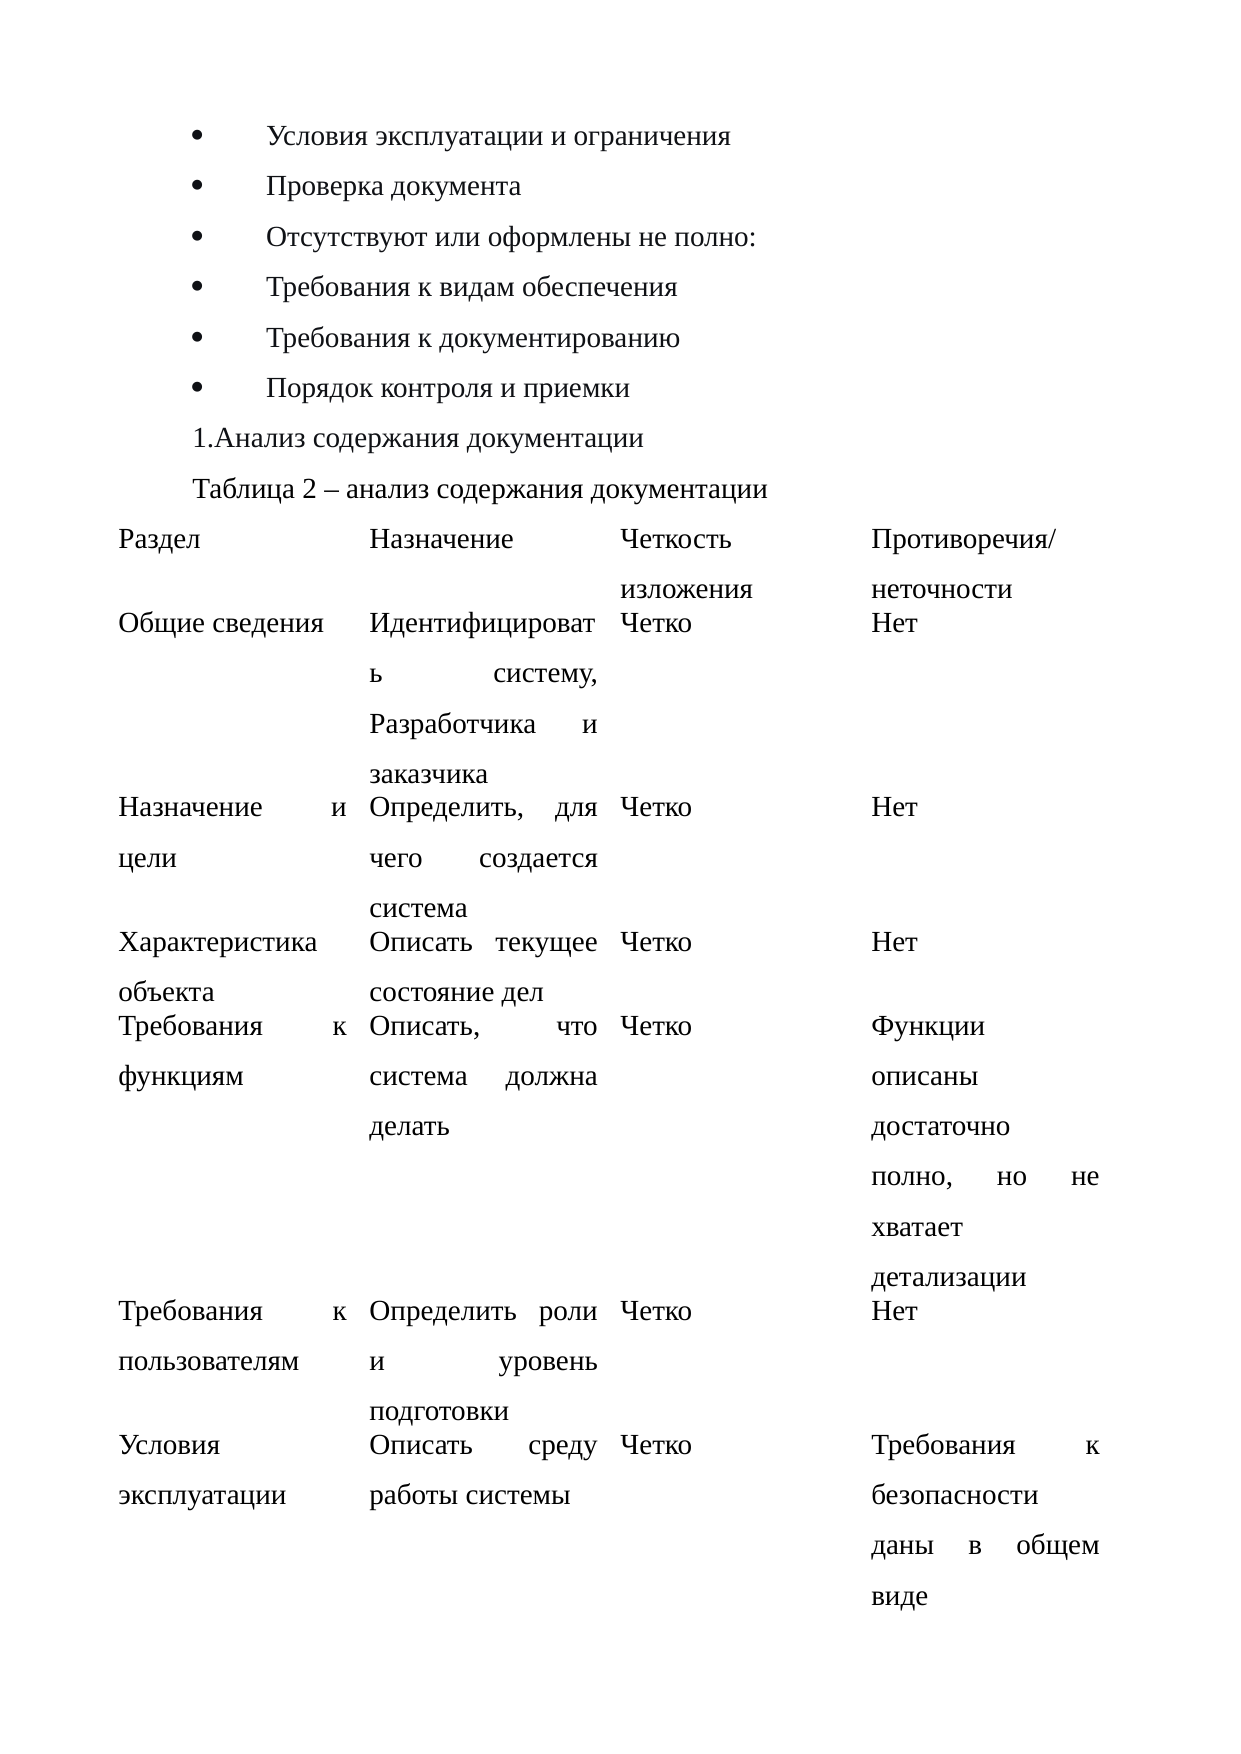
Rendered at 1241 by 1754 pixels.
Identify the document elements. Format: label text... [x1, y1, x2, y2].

table_cell Требования к пользователям [107, 1293, 358, 1427]
table_cell Описать, что система должна делать [358, 1008, 609, 1293]
list Условия эксплуатации и ограничения [118, 118, 1122, 152]
table_cell Нет [860, 605, 1111, 789]
table_cell Функции описаны достаточно полно, но не хватает детализации [860, 1008, 1111, 1293]
subtitle Анализ содержания документации [118, 421, 1122, 454]
list Требования к видам обеспечения [118, 269, 1122, 303]
table_cell Нет [860, 924, 1111, 1008]
table_cell Требования к функциям [107, 1008, 358, 1293]
table_cell Четко [609, 1427, 860, 1611]
list Проверка документа [118, 168, 1122, 202]
table_cell Идентифицировать систему, Разработчика и заказчика [358, 605, 609, 789]
table_header Раздел [107, 521, 358, 605]
table_header Противоречия/неточности [860, 521, 1111, 605]
table_cell Четко [609, 605, 860, 789]
table_cell Описать среду работы системы [358, 1427, 609, 1611]
table_header Назначение [358, 521, 609, 605]
list Порядок контроля и приемки [118, 370, 1122, 404]
table_cell Характеристика объекта [107, 924, 358, 1008]
text Таблица 2 – анализ содержания документации [118, 471, 1122, 504]
list Требования к документированию [118, 320, 1122, 353]
table_cell Назначение и цели [107, 790, 358, 924]
table_cell Общие сведения [107, 605, 358, 789]
table_cell Нет [860, 1293, 1111, 1427]
table_cell Определить роли и уровень подготовки [358, 1293, 609, 1427]
table_header Четкость изложения [609, 521, 860, 605]
table_cell Четко [609, 1293, 860, 1427]
table_cell Четко [609, 790, 860, 924]
table_cell Нет [860, 790, 1111, 924]
table_cell Четко [609, 924, 860, 1008]
table_cell Четко [609, 1008, 860, 1293]
table_cell Условия эксплуатации [107, 1427, 358, 1611]
table_cell Определить, для чего создается система [358, 790, 609, 924]
table_cell Требования к безопасности даны в общем виде [860, 1427, 1111, 1611]
table_cell Описать текущее состояние дел [358, 924, 609, 1008]
list Отсутствуют или оформлены не полно: [118, 219, 1122, 253]
